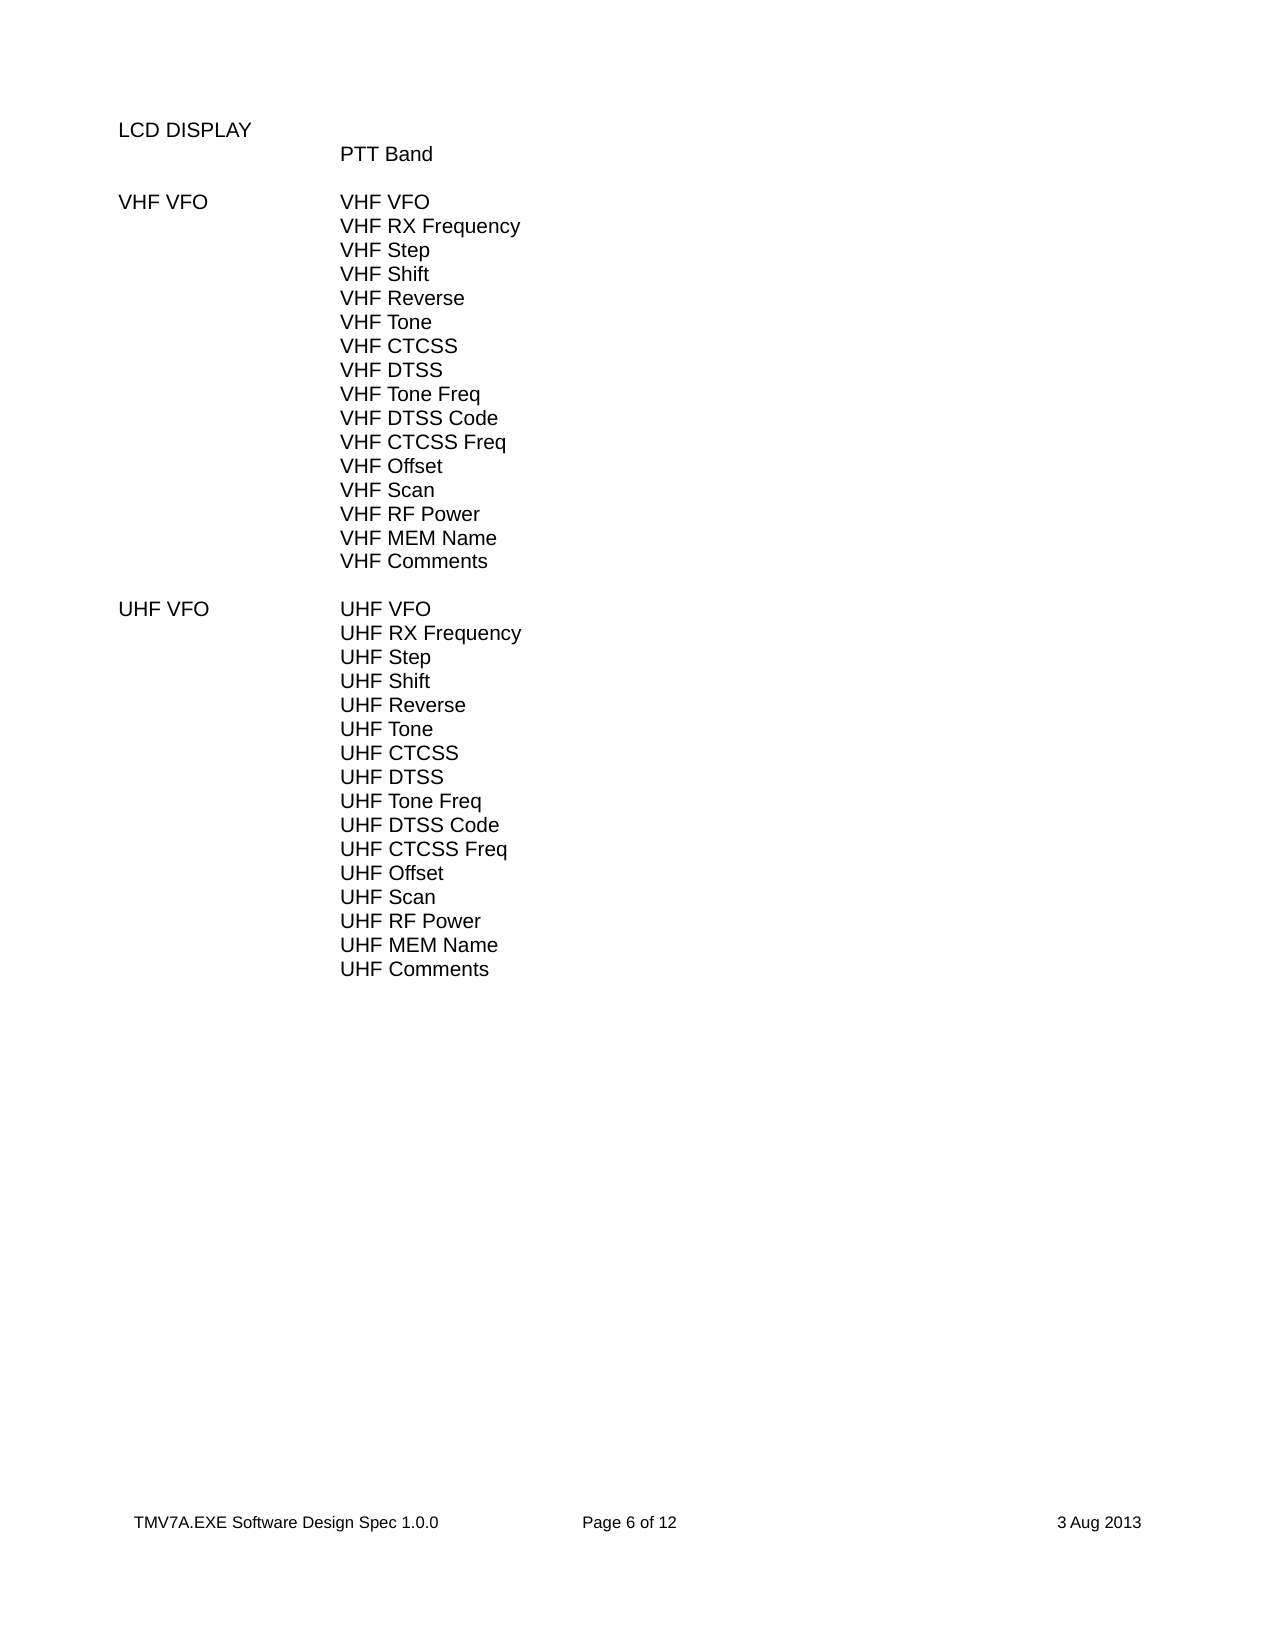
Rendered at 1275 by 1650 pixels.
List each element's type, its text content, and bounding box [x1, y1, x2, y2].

text PTT Band [118, 142, 1157, 166]
text UHF VFO UHF VFO UHF RX Frequency UHF Step UHF Shift UHF Reverse UHF Tone UHF CTCSS UHF DTSS UHF Tone Freq UHF DTSS Code UHF CTCSS Freq UHF Offset UHF Scan UHF RF Power UHF MEM Name UHF Comments [118, 597, 1157, 1004]
text LCD DISPLAY [118, 118, 1157, 142]
text VHF VFO VHF VFO VHF RX Frequency VHF Step VHF Shift VHF Reverse VHF Tone VHF CTCSS VHF DTSS VHF Tone Freq VHF DTSS Code VHF CTCSS Freq VHF Offset VHF Scan VHF RF Power VHF MEM Name VHF Comments [118, 190, 1157, 597]
